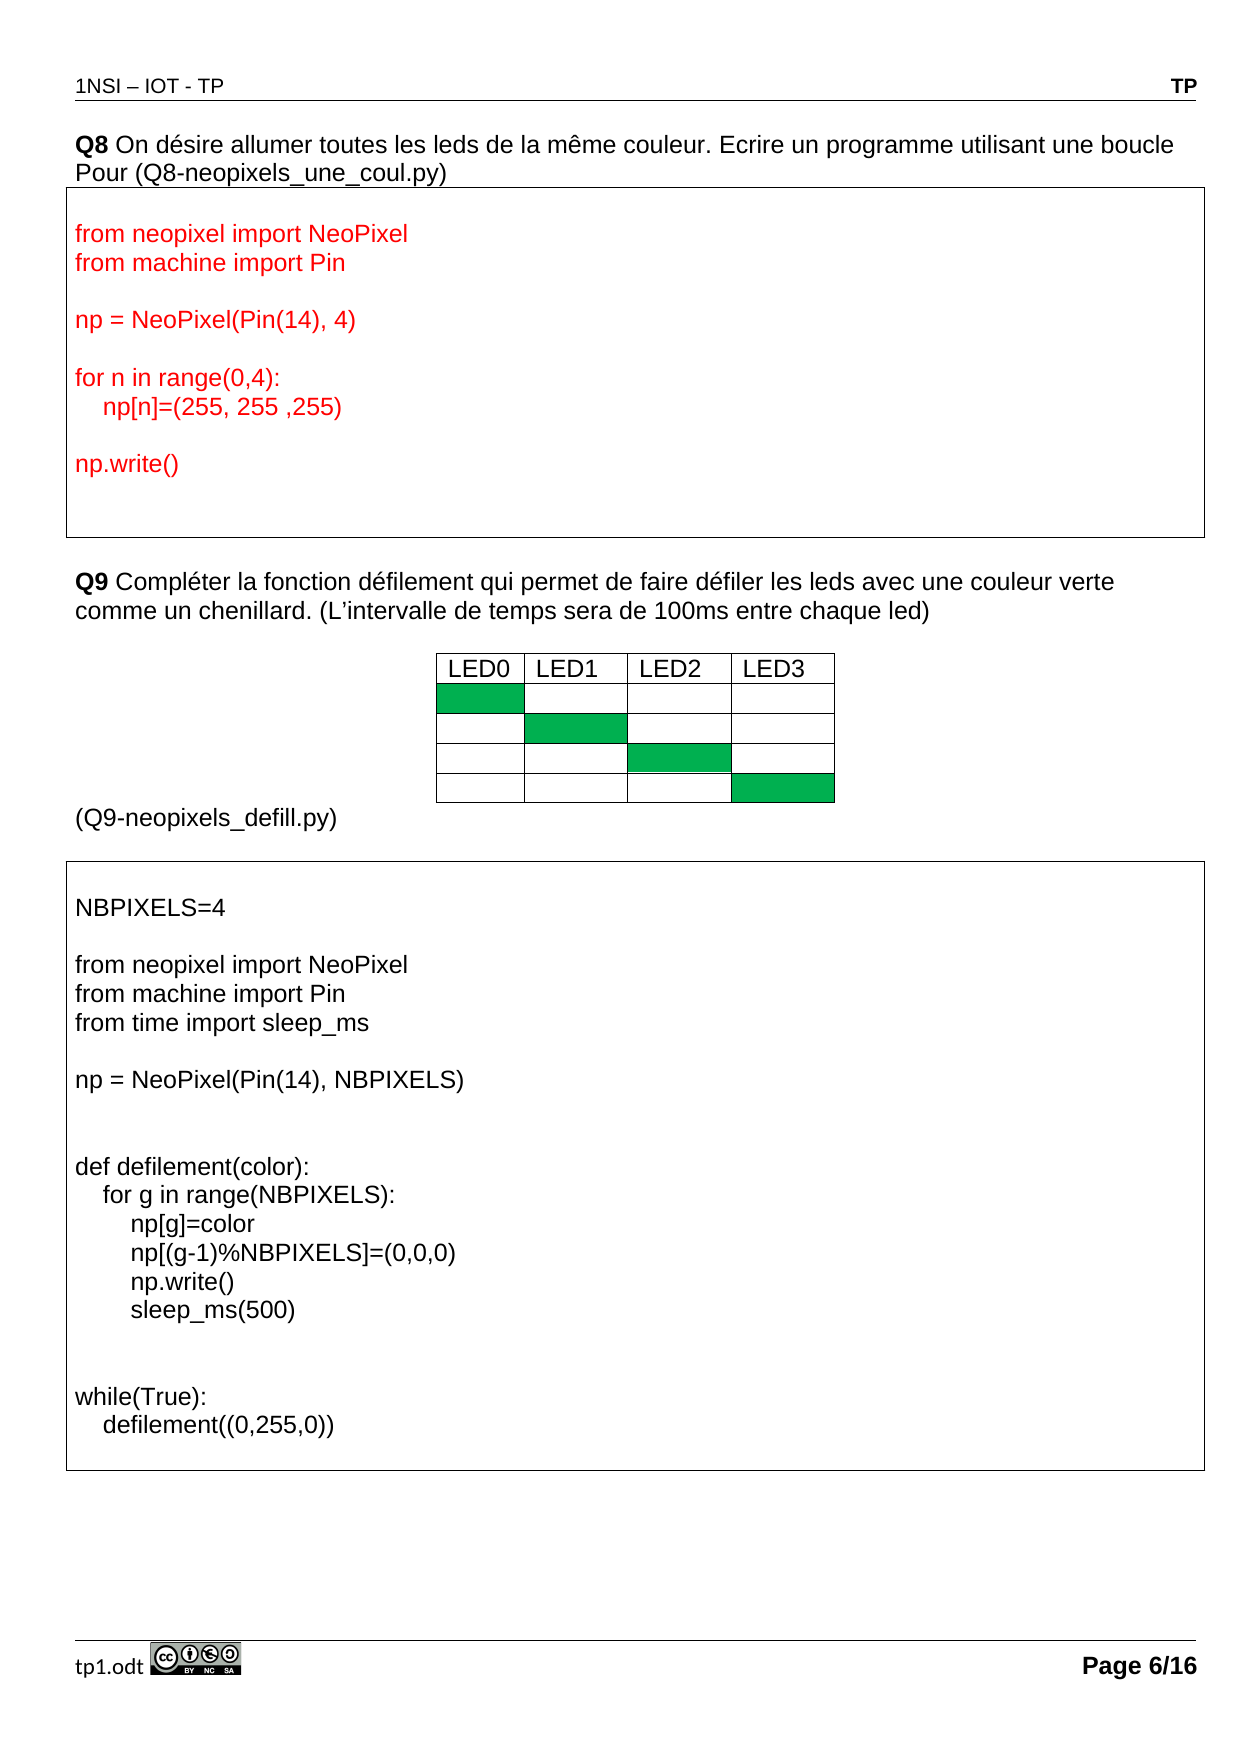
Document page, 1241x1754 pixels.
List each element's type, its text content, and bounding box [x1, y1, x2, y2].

text Q8 On désire allumer toutes les leds de la même couleur. Ecrire un programme utilisant une boucle Pour (Q8-neopixels_une_coul.py) [75, 129, 1196, 187]
text Q9 Compléter la fonction défilement qui permet de faire défiler les leds avec une couleur verte comme un chenillard. (L’intervalle de temps sera de 100ms entre chaque led) [75, 567, 1196, 624]
text np = NeoPixel(Pin(14), 4) [75, 305, 1196, 334]
text for n in range(0,4): [75, 363, 1196, 391]
table_cell [525, 744, 627, 772]
table_cell [437, 714, 524, 743]
table_cell [628, 744, 731, 772]
table_cell [525, 714, 627, 743]
table_cell [525, 774, 627, 802]
text defilement((0,255,0)) [75, 1410, 1196, 1439]
table_cell [437, 744, 524, 772]
text from machine import Pin [75, 979, 1196, 1008]
table_header LED1 [525, 654, 627, 683]
text np = NeoPixel(Pin(14), NBPIXELS) [75, 1065, 1196, 1094]
table_cell [732, 714, 834, 743]
table_cell [732, 684, 834, 713]
text from neopixel import NeoPixel [75, 950, 1196, 979]
text def defilement(color): [75, 1151, 1196, 1180]
table_header LED3 [732, 654, 834, 683]
text (Q9-neopixels_defill.py) [75, 803, 1196, 832]
table_cell [437, 774, 524, 802]
text from neopixel import NeoPixel [75, 219, 1196, 248]
table_cell [437, 684, 524, 713]
text np.write() [75, 1266, 1196, 1295]
text for g in range(NBPIXELS): [75, 1180, 1196, 1209]
text np.write() [75, 449, 1196, 478]
table_cell [732, 744, 834, 772]
text np[n]=(255, 255 ,255) [75, 391, 1196, 420]
picture [150, 1642, 242, 1675]
table_cell [628, 684, 731, 713]
table_header LED2 [628, 654, 731, 683]
table_cell [628, 774, 731, 802]
text from machine import Pin [75, 248, 1196, 276]
table_header LED0 [437, 654, 524, 683]
table_cell [732, 774, 834, 802]
text np[(g-1)%NBPIXELS]=(0,0,0) [75, 1238, 1196, 1266]
text from time import sleep_ms [75, 1008, 1196, 1036]
text np[g]=color [75, 1209, 1196, 1238]
text sleep_ms(500) [75, 1295, 1196, 1324]
table_cell [628, 714, 731, 743]
table_cell [525, 684, 627, 713]
text NBPIXELS=4 [75, 893, 1196, 921]
text while(True): [75, 1381, 1196, 1410]
